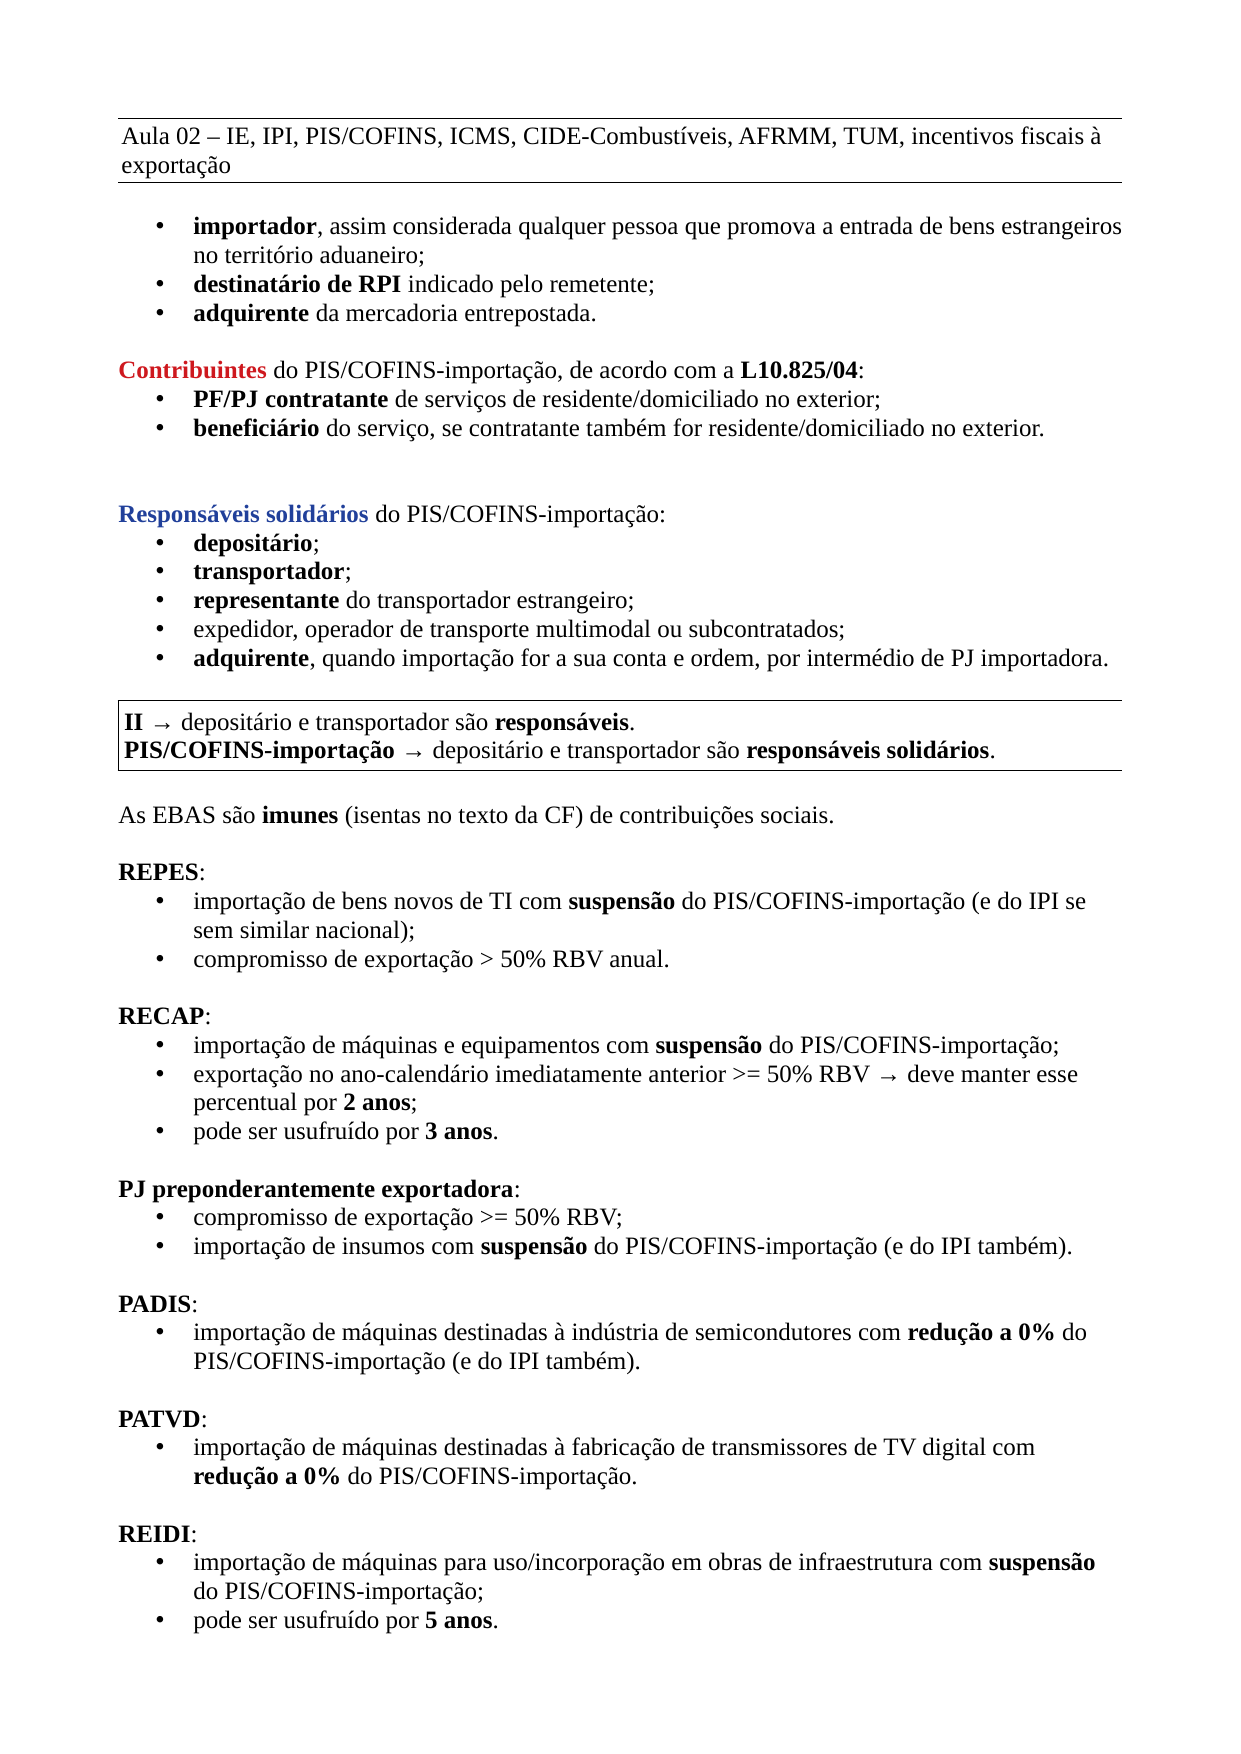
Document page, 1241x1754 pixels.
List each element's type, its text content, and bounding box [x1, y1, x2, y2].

list importação de bens novos de TI com suspensão do PIS/COFINS-importação (e do IPI se sem similar nacional); [156, 886, 1122, 944]
text PJ preponderantemente exportadora: [118, 1174, 1122, 1202]
list importação de máquinas destinadas à indústria de semicondutores com redução a 0% do PIS/COFINS-importação (e do IPI também). [156, 1317, 1122, 1375]
list pode ser usufruído por 5 anos. [156, 1605, 1122, 1634]
text REIDI: [118, 1519, 1122, 1547]
list compromisso de exportação > 50% RBV anual. [156, 944, 1122, 972]
list expedidor, operador de transporte multimodal ou subcontratados; [156, 614, 1122, 643]
list exportação no ano-calendário imediatamente anterior >= 50% RBV → deve manter esse percentual por 2 anos; [156, 1059, 1122, 1116]
list adquirente da mercadoria entrepostada. [156, 298, 1122, 326]
list PF/PJ contratante de serviços de residente/domiciliado no exterior; [156, 384, 1122, 413]
list compromisso de exportação >= 50% RBV; [156, 1202, 1122, 1231]
text PADIS: [118, 1289, 1122, 1317]
list importação de máquinas e equipamentos com suspensão do PIS/COFINS-importação; [156, 1030, 1122, 1059]
list representante do transportador estrangeiro; [156, 585, 1122, 614]
list adquirente, quando importação for a sua conta e ordem, por intermédio de PJ importadora. [156, 643, 1122, 671]
list beneficiário do serviço, se contratante também for residente/domiciliado no exterior. [156, 413, 1122, 441]
text As EBAS são imunes (isentas no texto da CF) de contribuições sociais. [118, 800, 1122, 829]
list importador, assim considerada qualquer pessoa que promova a entrada de bens estrangeiros no território aduaneiro; [156, 211, 1122, 269]
list importação de insumos com suspensão do PIS/COFINS-importação (e do IPI também). [156, 1231, 1122, 1260]
text Contribuintes do PIS/COFINS-importação, de acordo com a L10.825/04: [118, 355, 1122, 384]
list importação de máquinas destinadas à fabricação de transmissores de TV digital com redução a 0% do PIS/COFINS-importação. [156, 1432, 1122, 1490]
list depositário; [156, 528, 1122, 556]
text RECAP: [118, 1001, 1122, 1030]
list transportador; [156, 556, 1122, 585]
text REPES: [118, 857, 1122, 886]
list importação de máquinas para uso/incorporação em obras de infraestrutura com suspensão do PIS/COFINS-importação; [156, 1547, 1122, 1605]
list pode ser usufruído por 3 anos. [156, 1116, 1122, 1145]
text PATVD: [118, 1404, 1122, 1432]
list destinatário de RPI indicado pelo remetente; [156, 269, 1122, 298]
table_header II → depositário e transportador são responsáveis. PIS/COFINS-importação → depositário e transportador são responsáveis solidários. [119, 701, 1122, 770]
text Responsáveis solidários do PIS/COFINS-importação: [118, 499, 1122, 528]
